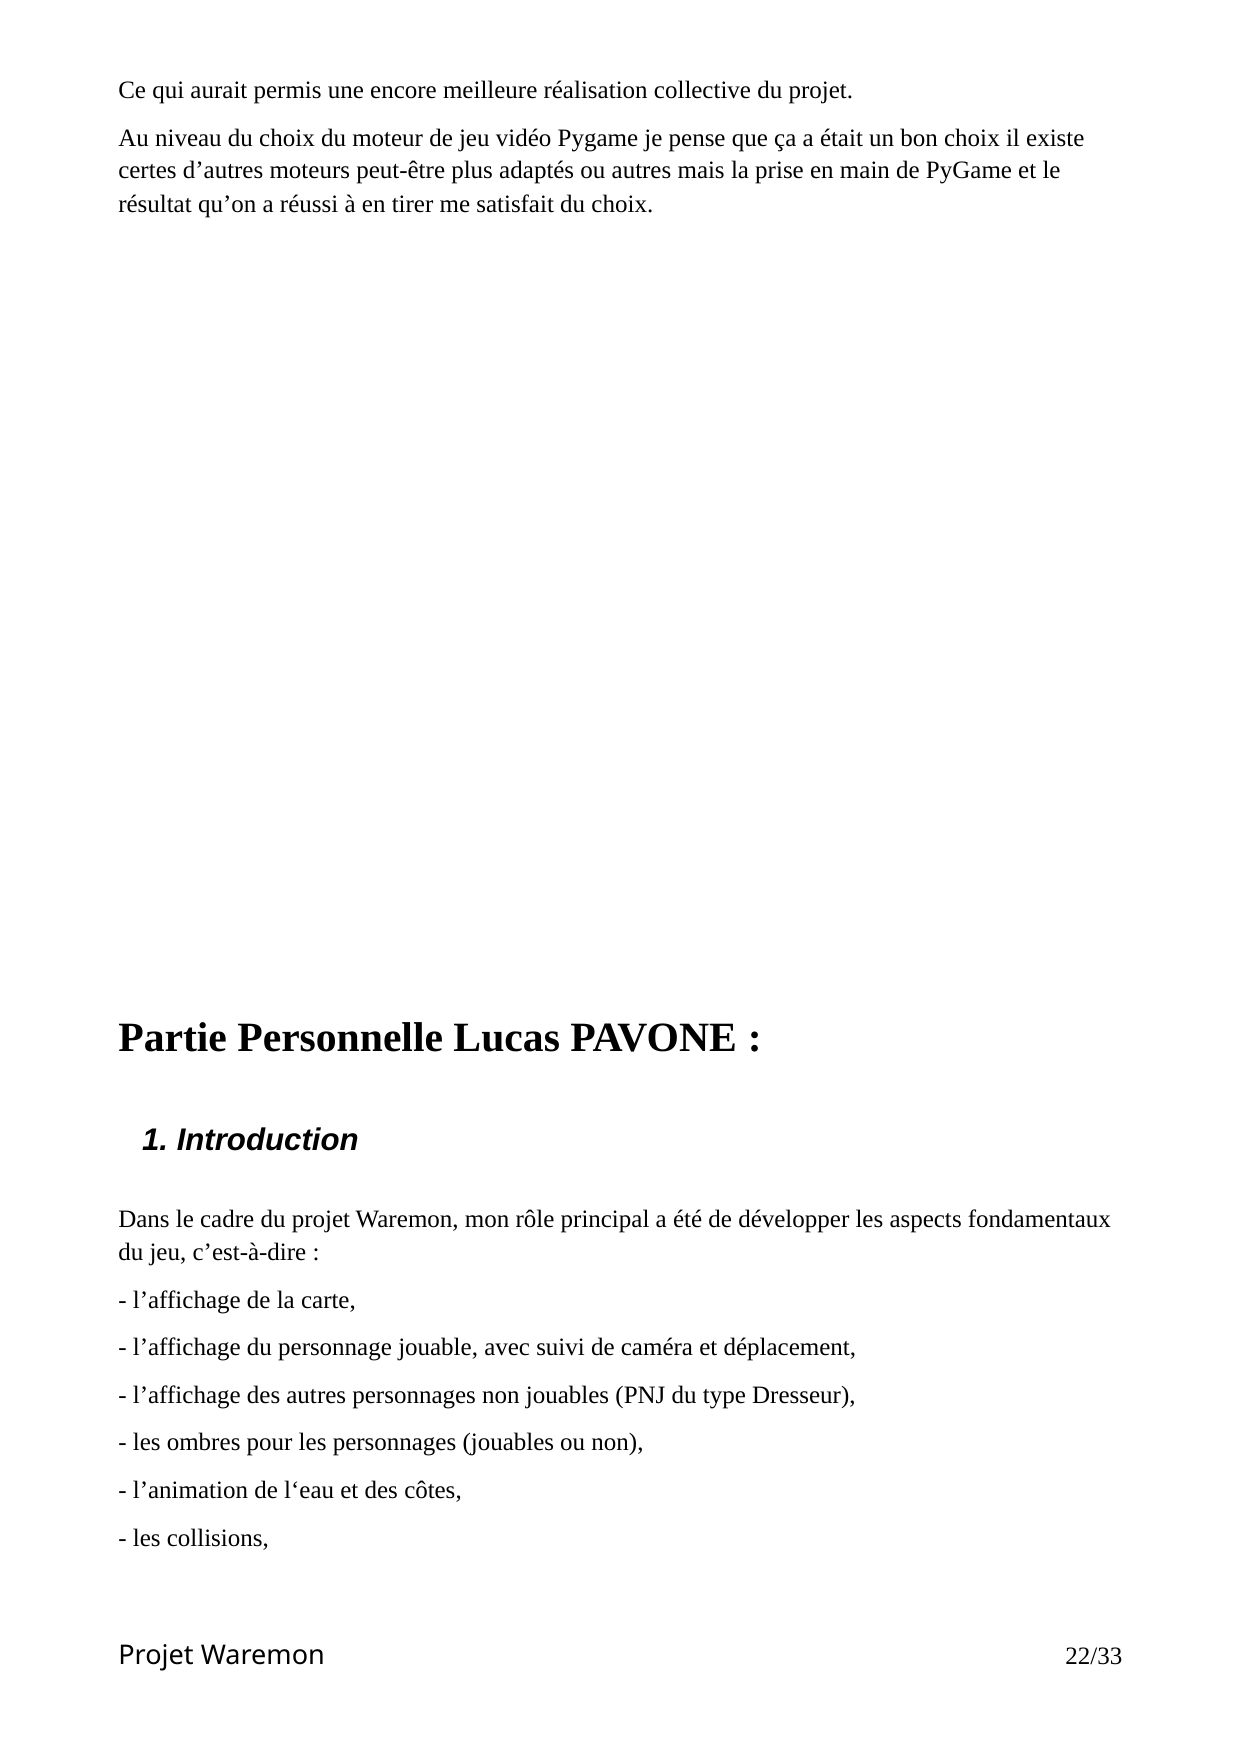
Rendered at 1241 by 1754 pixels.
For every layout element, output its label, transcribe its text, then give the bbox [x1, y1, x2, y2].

text - les ombres pour les personnages (jouables ou non), [118, 1427, 1122, 1456]
subtitle 1. Introduction [142, 1121, 1122, 1156]
subtitle Partie Personnelle Lucas PAVONE : [118, 1012, 1122, 1060]
text - l’affichage de la carte, [118, 1285, 1122, 1313]
text - l’animation de l‘eau et des côtes, [118, 1475, 1122, 1504]
text Dans le cadre du projet Waremon, mon rôle principal a été de développer les aspects fondamentaux du jeu, c’est-à-dire : [118, 1204, 1122, 1266]
text Ce qui aurait permis une encore meilleure réalisation collective du projet. [118, 75, 1122, 104]
text - l’affichage des autres personnages non jouables (PNJ du type Dresseur), [118, 1380, 1122, 1409]
text - l’affichage du personnage jouable, avec suivi de caméra et déplacement, [118, 1332, 1122, 1361]
text Au niveau du choix du moteur de jeu vidéo Pygame je pense que ça a était un bon choix il existe certes d’autres moteurs peut-être plus adaptés ou autres mais la prise en main de PyGame et le résultat qu’on a réussi à en tirer me satisfait du choix. [118, 123, 1122, 217]
text - les collisions, [118, 1523, 1122, 1551]
